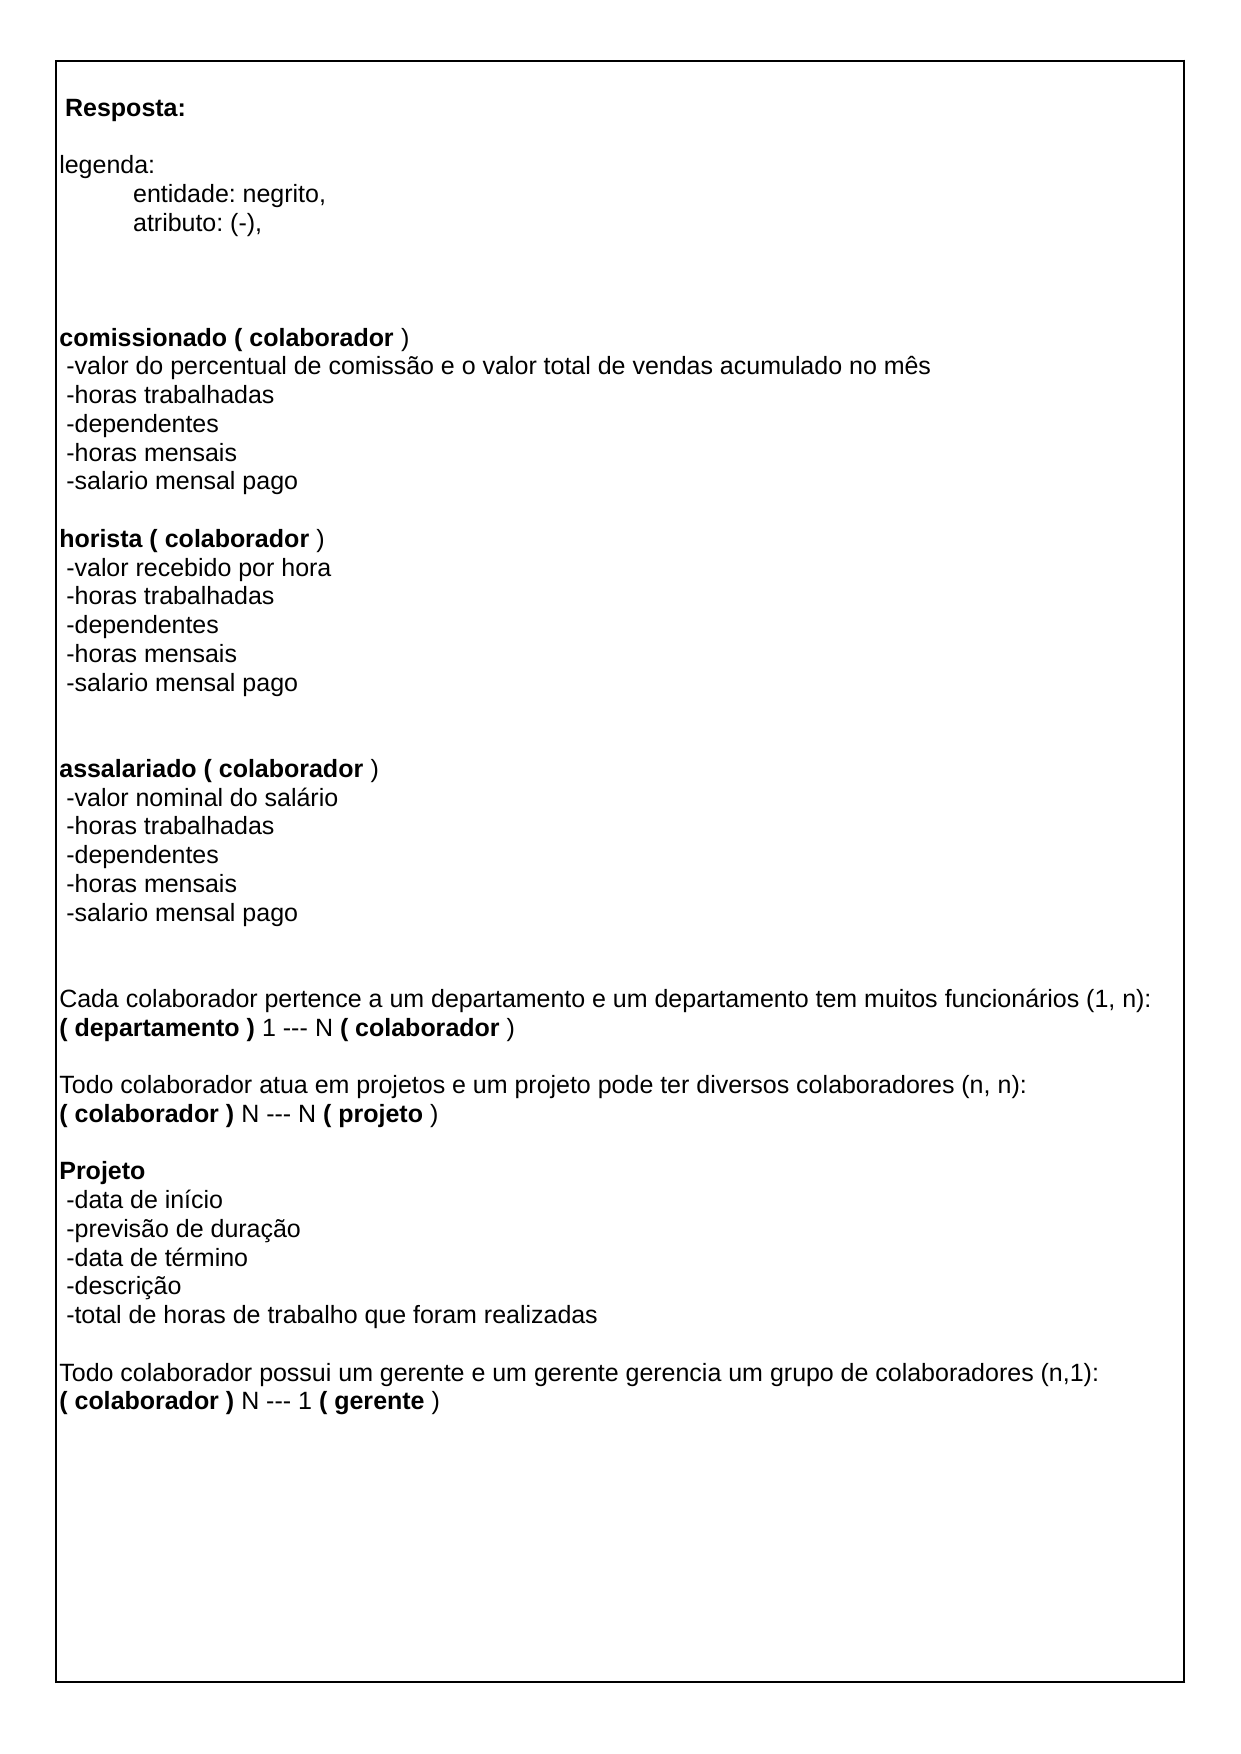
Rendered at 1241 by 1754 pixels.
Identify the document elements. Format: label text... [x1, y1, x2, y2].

text -total de horas de trabalho que foram realizadas [59, 1300, 1169, 1329]
list assalariado ( colaborador ) [59, 754, 1169, 782]
list Resposta: [65, 92, 1181, 121]
text Todo colaborador atua em projetos e um projeto pode ter diversos colaboradores (n, n): [59, 1070, 1169, 1099]
list -dependentes [59, 840, 1169, 869]
text -data de término [59, 1242, 1169, 1271]
list -salario mensal pago [59, 667, 1169, 696]
list -salario mensal pago [59, 897, 1169, 926]
text ( departamento ) 1 --- N ( colaborador ) [59, 1012, 1169, 1041]
text -data de início [59, 1185, 1169, 1214]
text entidade: negrito, [59, 179, 1181, 207]
text ( colaborador ) N --- N ( projeto ) [59, 1099, 1169, 1127]
list -horas trabalhadas [59, 811, 1169, 840]
list horista ( colaborador ) [59, 524, 1169, 552]
list Todo colaborador possui um gerente e um gerente gerencia um grupo de colaboradores (n,1): [59, 1357, 1169, 1386]
list ( colaborador ) N --- 1 ( gerente ) [59, 1386, 1169, 1415]
list -horas mensais [59, 437, 1169, 466]
text Projeto [59, 1156, 1169, 1185]
list -horas trabalhadas [59, 581, 1169, 610]
list -horas mensais [59, 639, 1169, 667]
list -valor nominal do salário [59, 782, 1169, 811]
list -valor recebido por hora [59, 552, 1169, 581]
list comissionado ( colaborador ) [59, 322, 1169, 351]
text -previsão de duração [59, 1214, 1169, 1242]
text Cada colaborador pertence a um departamento e um departamento tem muitos funcionários (1, n): [59, 984, 1169, 1012]
list -horas mensais [59, 869, 1169, 897]
list -dependentes [59, 409, 1169, 437]
list -salario mensal pago [59, 466, 1169, 495]
text legenda: [59, 150, 1181, 179]
list -horas trabalhadas [59, 380, 1169, 409]
text -descrição [59, 1271, 1169, 1300]
list -valor do percentual de comissão e o valor total de vendas acumulado no mês [59, 351, 1169, 380]
list -dependentes [59, 610, 1169, 639]
text atributo: (-), [59, 207, 1181, 236]
